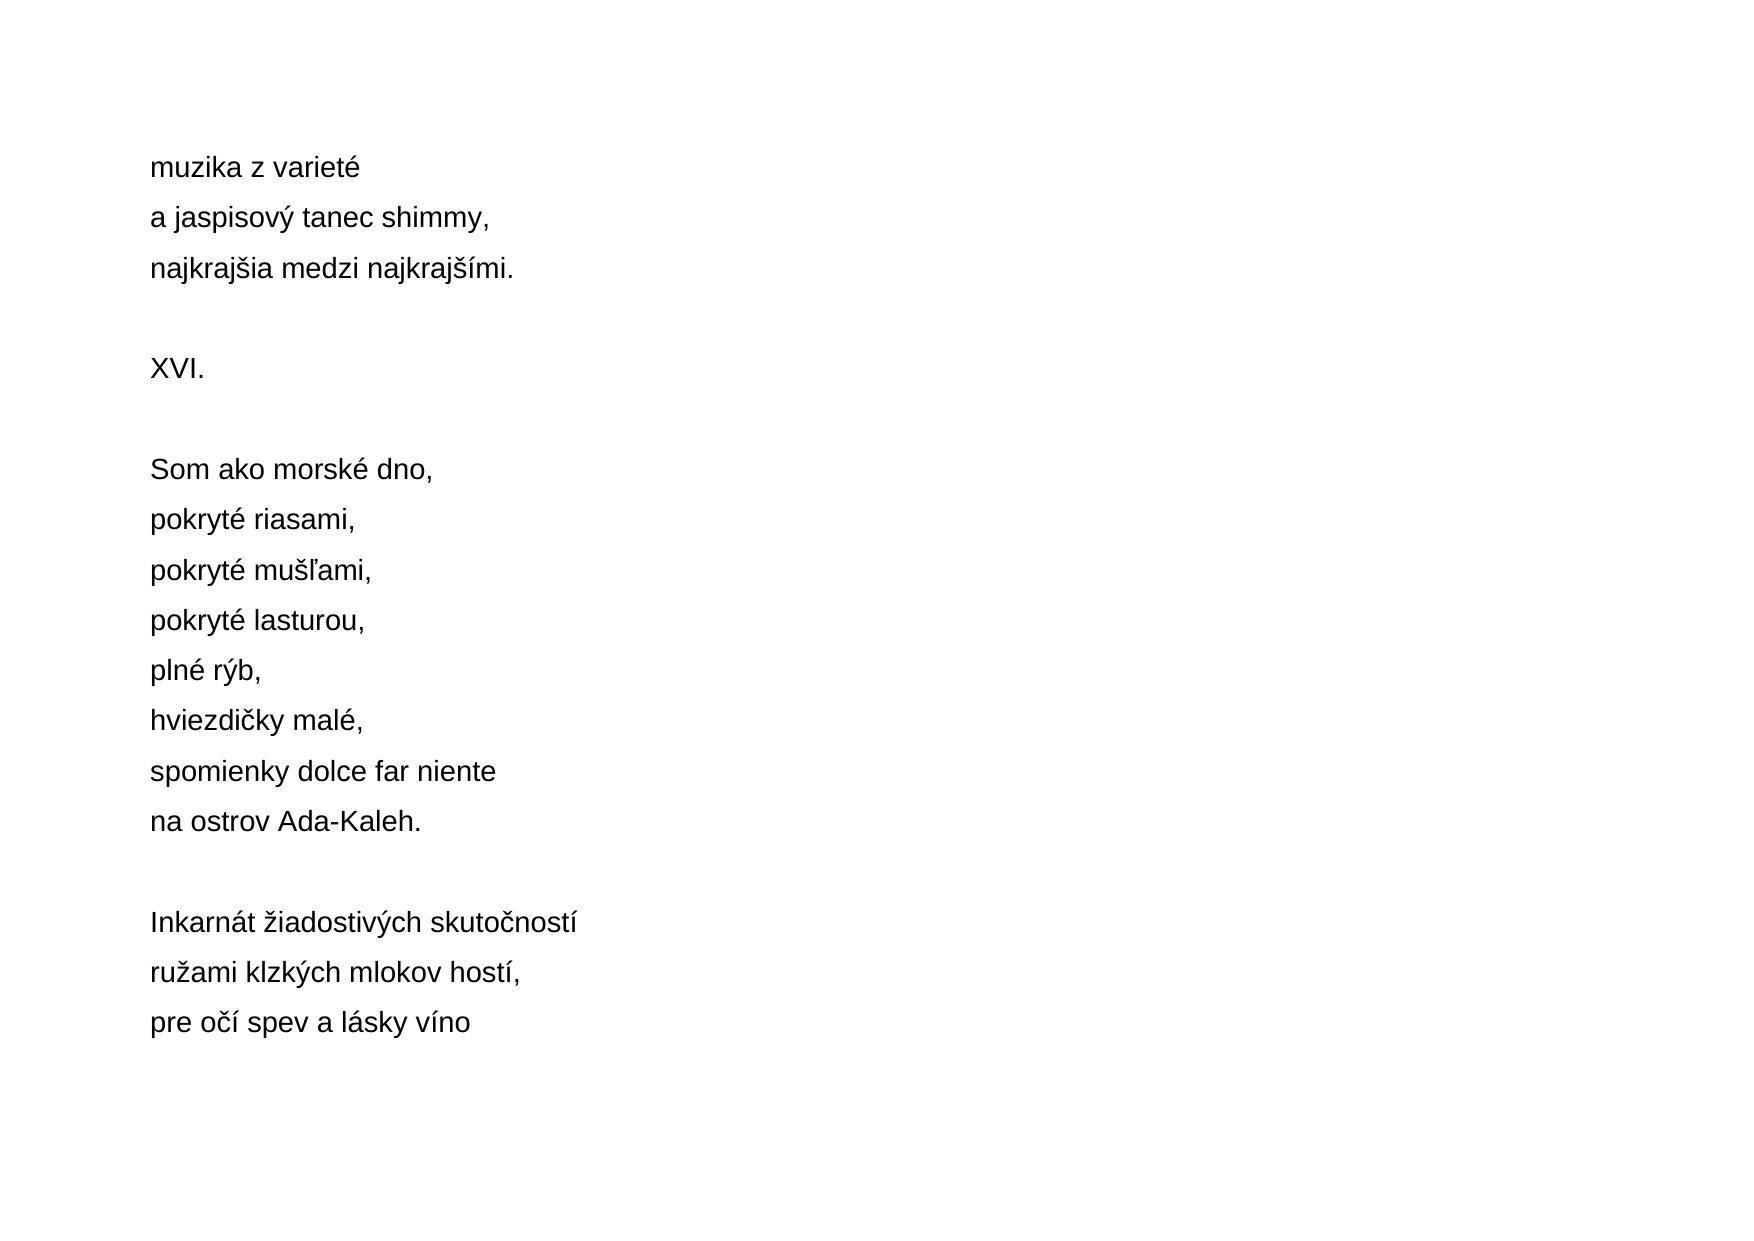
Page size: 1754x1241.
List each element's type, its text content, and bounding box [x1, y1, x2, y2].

text a jaspisový tanec shimmy, [150, 200, 1243, 234]
text pokryté lasturou, [150, 603, 1243, 636]
text Som ako morské dno, [150, 452, 1243, 485]
text spomienky dolce far niente [150, 754, 1243, 787]
text hviezdičky malé, [150, 703, 1243, 737]
text najkrajšia medzi najkrajšími. [150, 251, 1243, 284]
text XVI. [150, 351, 1243, 385]
text pokryté riasami, [150, 502, 1243, 536]
text muzika z varieté [150, 150, 1243, 183]
text pokryté mušľami, [150, 552, 1243, 586]
text pre očí spev a lásky víno [150, 1005, 1243, 1039]
text Inkarnát žiadostivých skutočností [150, 905, 1243, 938]
text plné rýb, [150, 653, 1243, 687]
text ružami klzkých mlokov hostí, [150, 955, 1243, 988]
text na ostrov Ada-Kaleh. [150, 804, 1243, 838]
